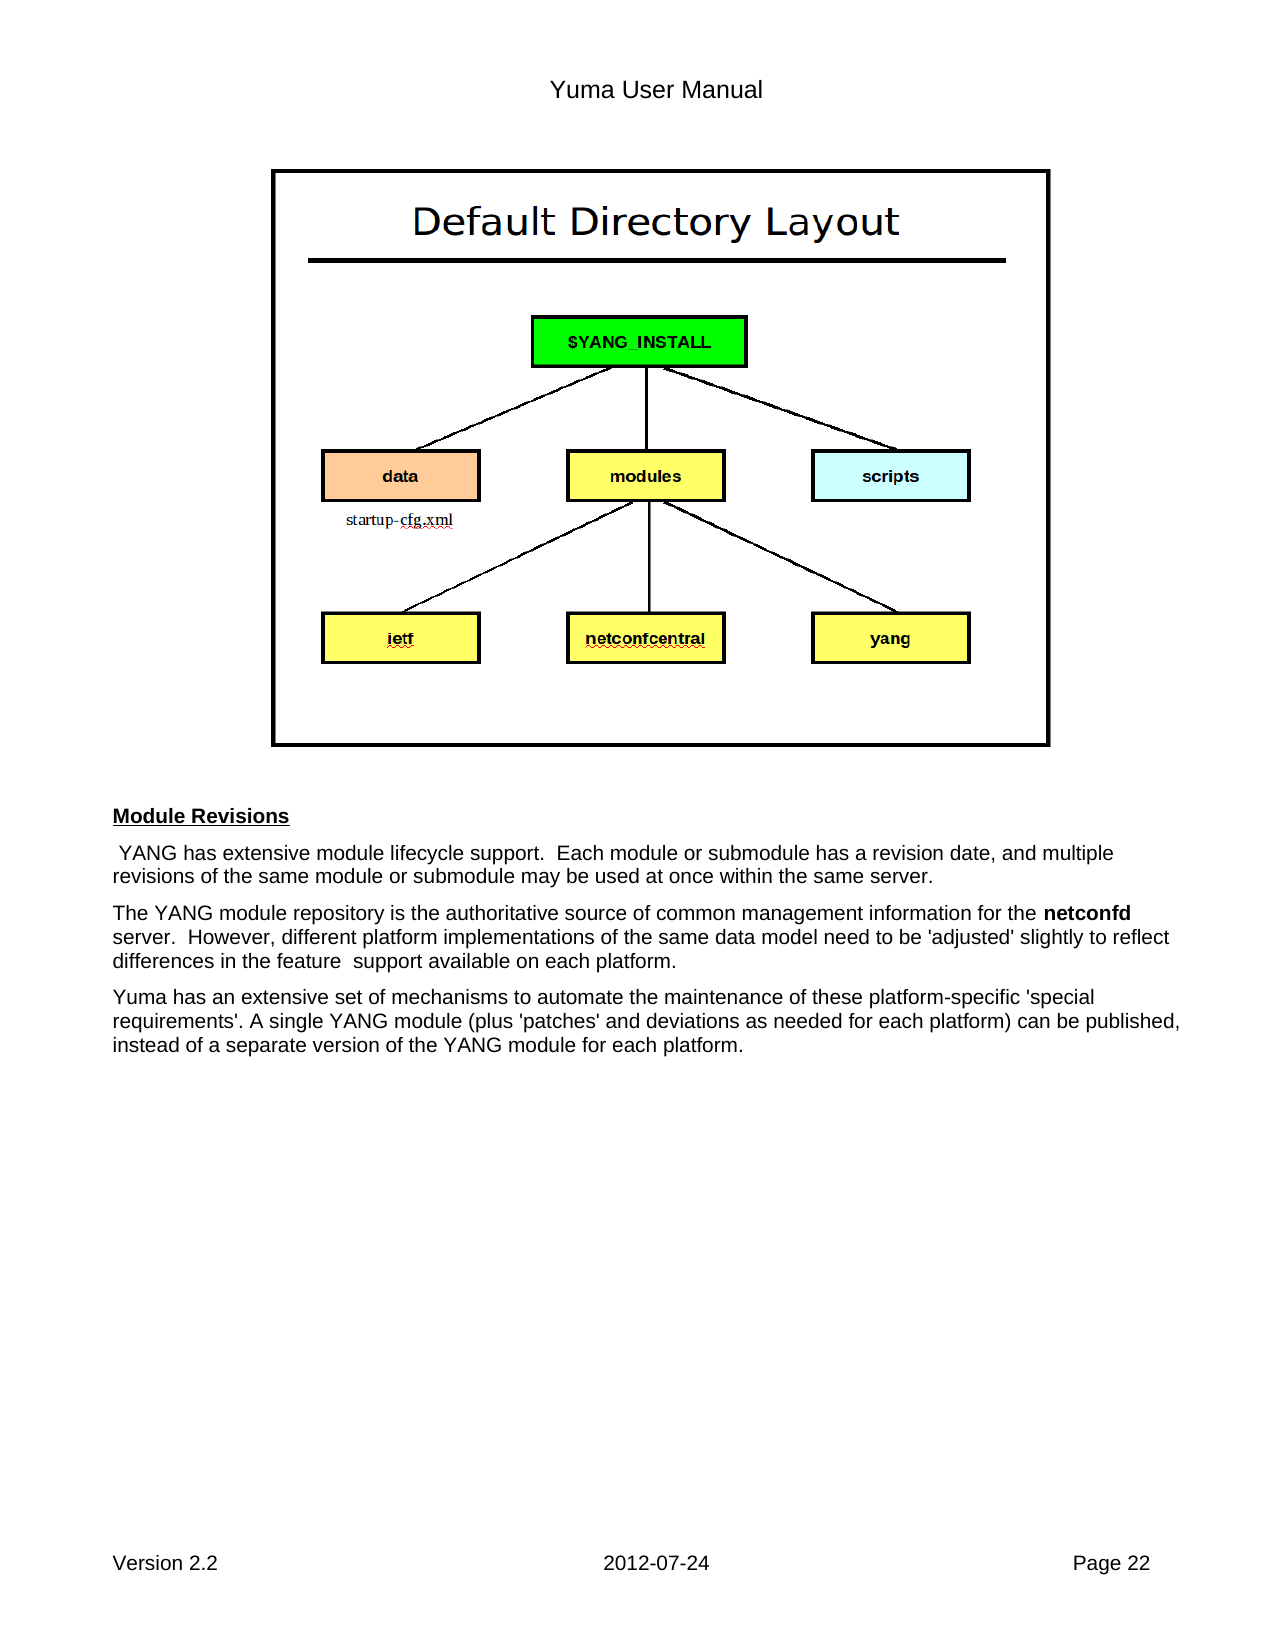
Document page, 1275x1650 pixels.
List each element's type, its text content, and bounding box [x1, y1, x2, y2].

picture [211, 133, 1102, 768]
text YANG has extensive module lifecycle support. Each module or submodule has a revision date, and multiple revisions of the same module or submodule may be used at once within the same server. [112, 840, 1200, 888]
text Module Revisions [112, 804, 1200, 828]
text The YANG module repository is the authoritative source of common management information for the netconfd server. However, different platform implementations of the same data model need to be 'adjusted' slightly to reflect differences in the feature support available on each platform. [112, 901, 1200, 973]
text Yuma has an extensive set of mechanisms to automate the maintenance of these platform-specific 'special requirements'. A single YANG module (plus 'patches' and deviations as needed for each platform) can be published, instead of a separate version of the YANG module for each platform. [112, 985, 1200, 1057]
